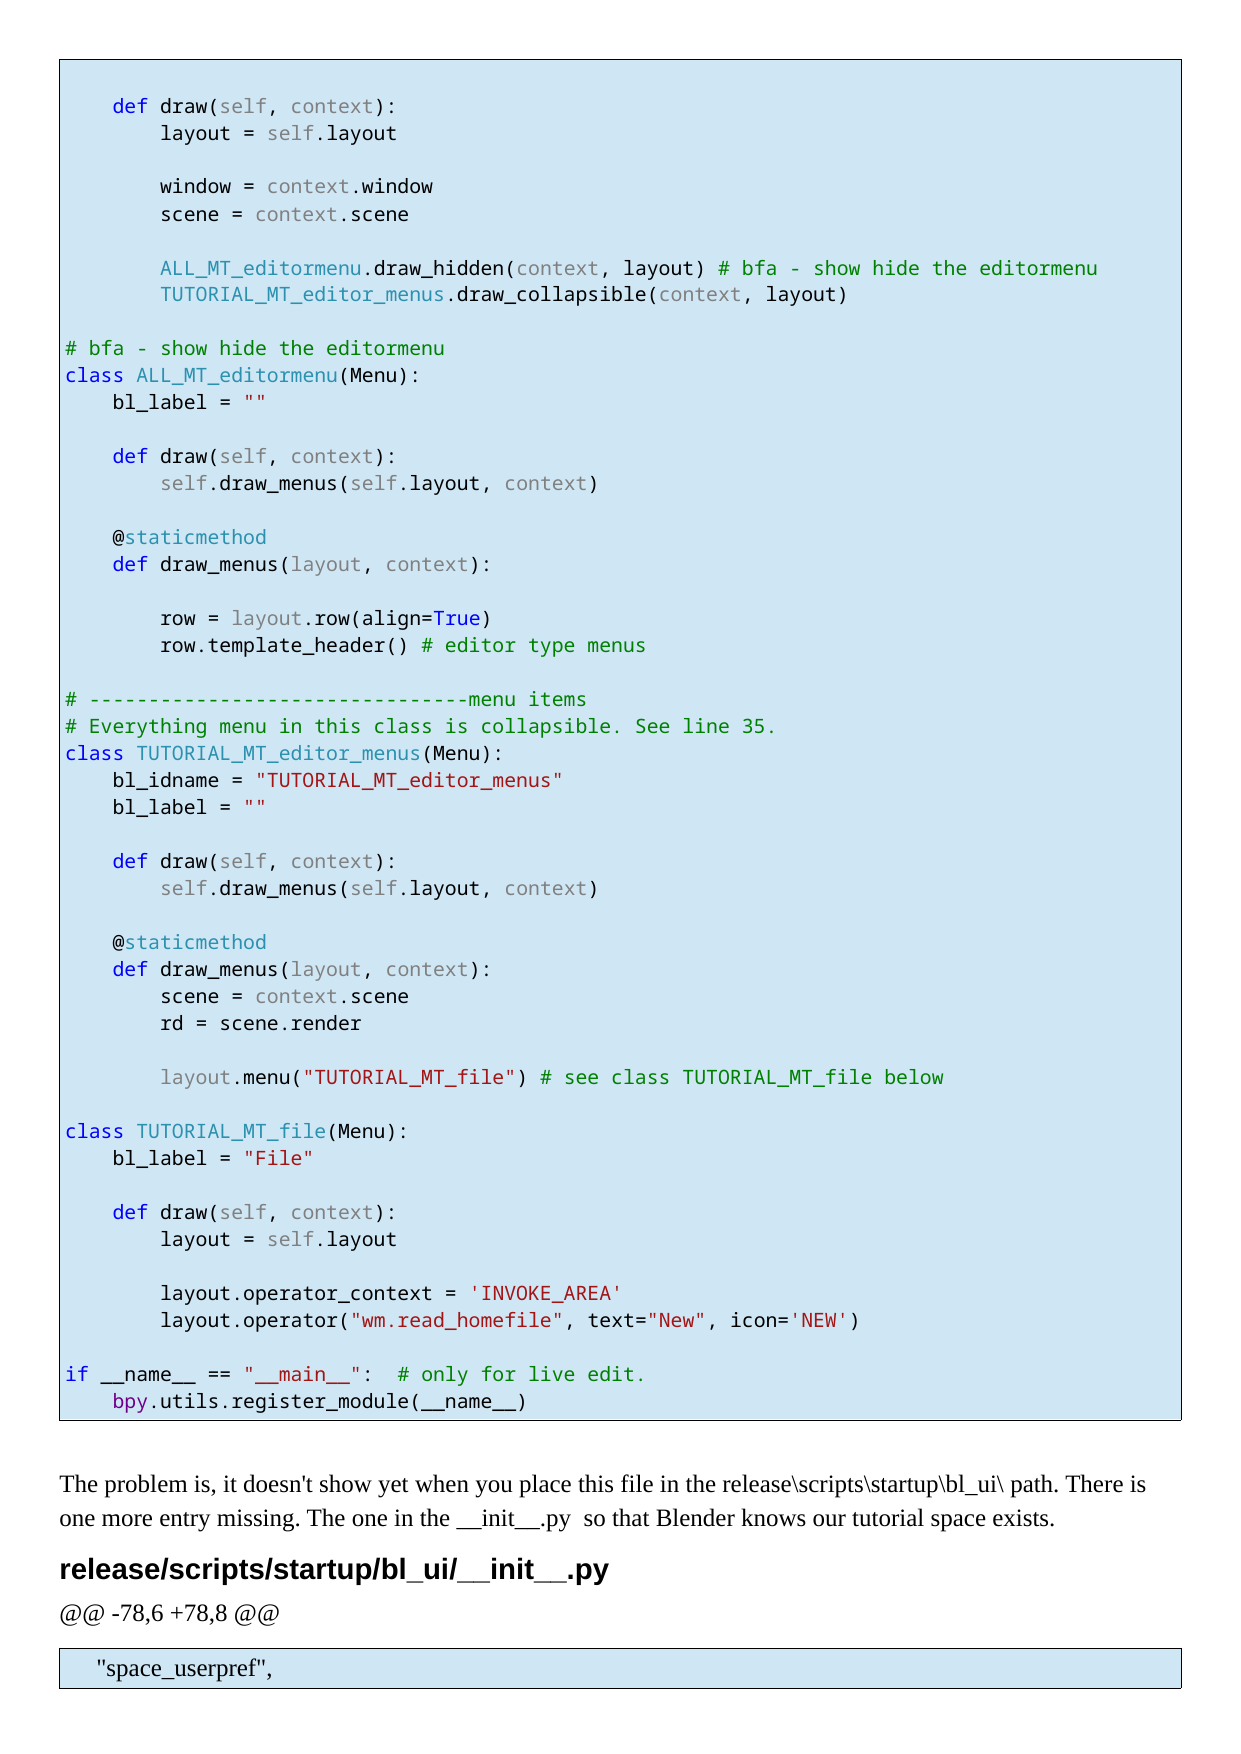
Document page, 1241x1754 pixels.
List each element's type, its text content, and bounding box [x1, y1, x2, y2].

table_header def draw(self, context): layout = self.layout window = context.window scene = context.scene ALL_MT_editormenu.draw_hidden(context, layout) # bfa - show hide the editormenu TUTORIAL_MT_editor_menus.draw_collapsible(context, layout) # bfa - show hide the editormenu class ALL_MT_editormenu(Menu): bl_label = "" def draw(self, context): self.draw_menus(self.layout, context) @staticmethod def draw_menus(layout, context): row = layout.row(align=True) row.template_header() # editor type menus # --------------------------------menu items # Everything menu in this class is collapsible. See line 35. class TUTORIAL_MT_editor_menus(Menu): bl_idname = "TUTORIAL_MT_editor_menus" bl_label = "" def draw(self, context): self.draw_menus(self.layout, context) @staticmethod def draw_menus(layout, context): scene = context.scene rd = scene.render layout.menu("TUTORIAL_MT_file") # see class TUTORIAL_MT_file below class TUTORIAL_MT_file(Menu): bl_label = "File" def draw(self, context): layout = self.layout layout.operator_context = 'INVOKE_AREA' layout.operator("wm.read_homefile", text="New", icon='NEW') if __name__ == "__main__": # only for live edit. bpy.utils.register_module(__name__) [60, 60, 1181, 1419]
text The problem is, it doesn't show yet when you place this file in the release\scripts\startup\bl_ui\ path. There is one more entry missing. The one in the __init__.py so that Blender knows our tutorial space exists. [59, 1469, 1181, 1532]
subtitle release/scripts/startup/bl_ui/__init__.py [59, 1552, 1181, 1586]
text @@ -78,6 +78,8 @@ [59, 1598, 1181, 1627]
table_header "space_userpref", [60, 1649, 1181, 1688]
